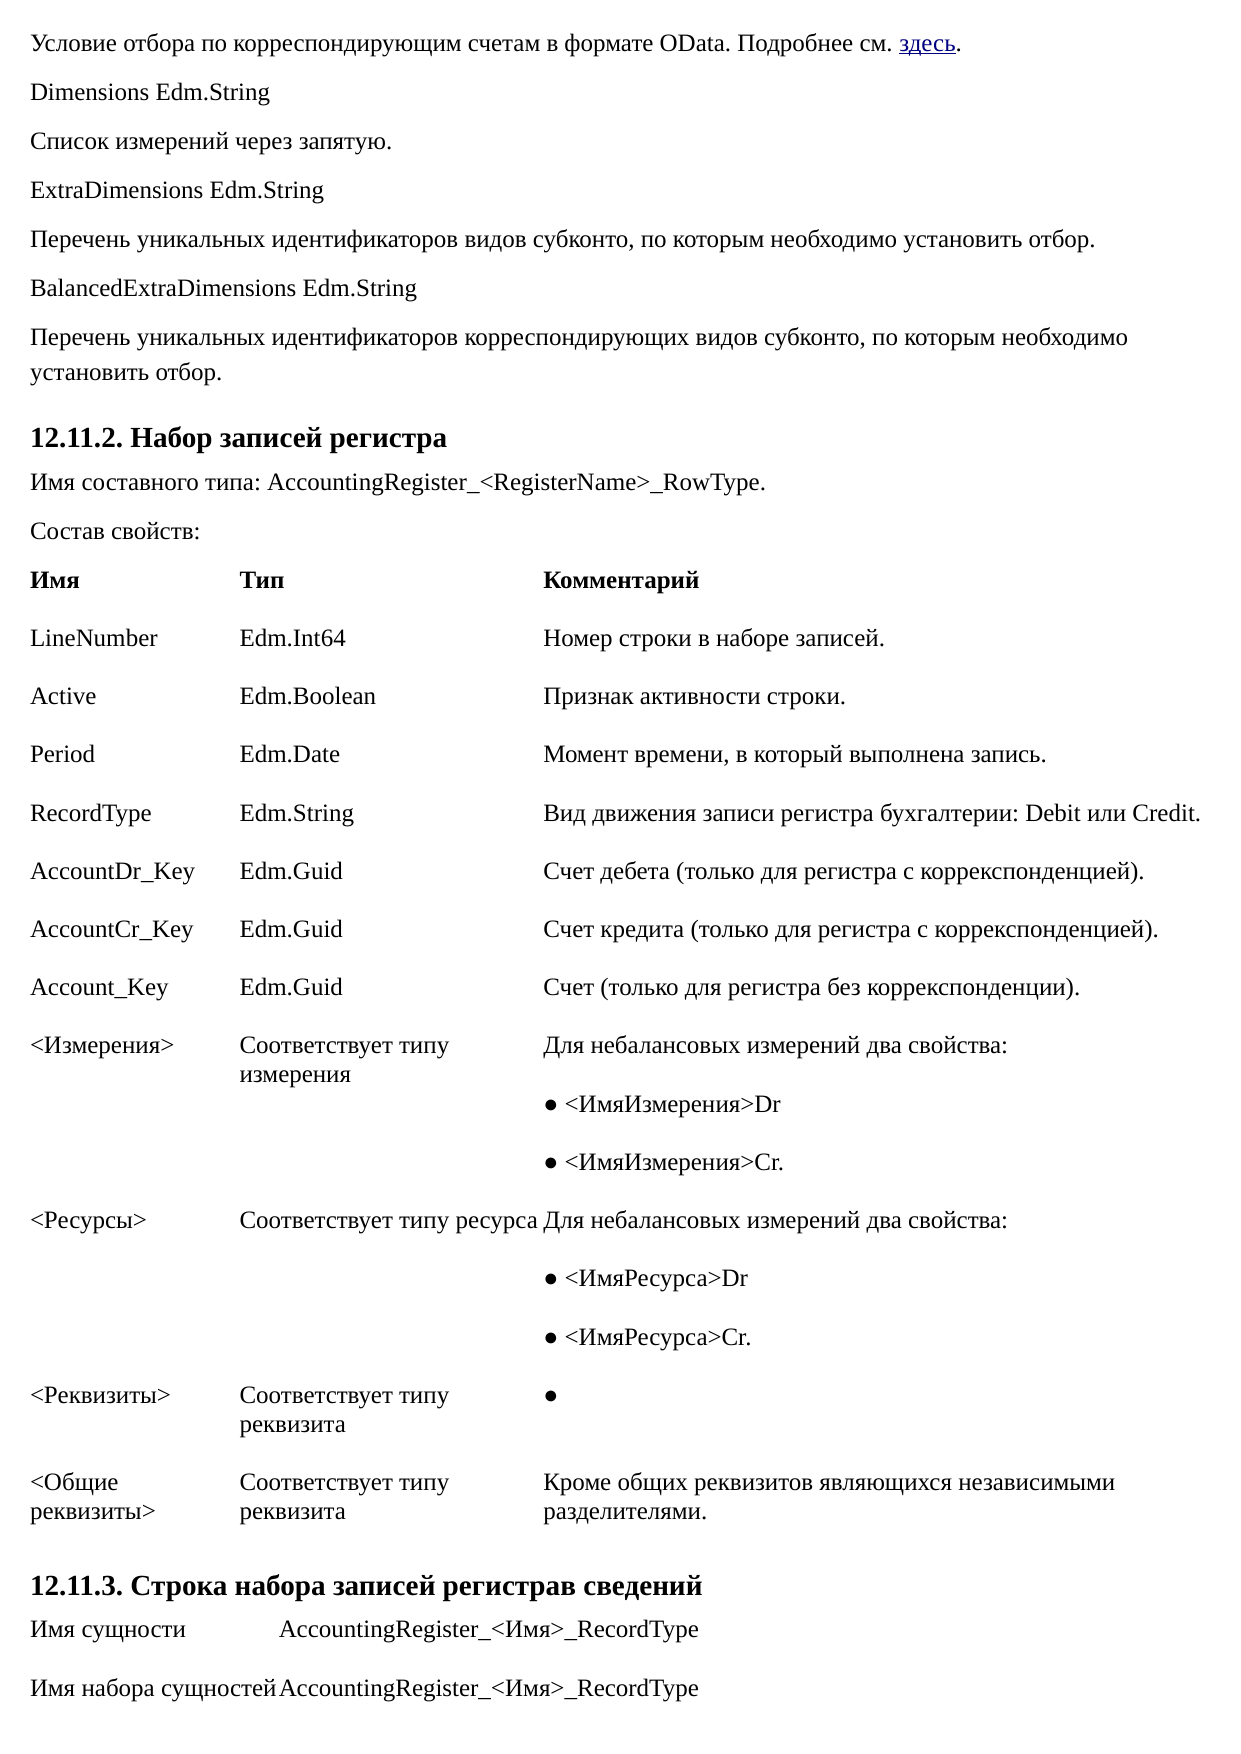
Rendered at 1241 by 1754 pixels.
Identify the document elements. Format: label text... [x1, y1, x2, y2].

table_cell Счет кредита (только для регистра с коррекспонденцией). [543, 914, 1211, 972]
table_cell LineNumber [30, 623, 239, 681]
table_cell Счет (только для регистра без коррекспонденции). [543, 973, 1211, 1031]
table_cell Кроме общих реквизитов являющихся независимыми разделителями. [543, 1467, 1211, 1554]
table_cell Вид движения записи регистра бухгалтерии: Debit или Credit. [543, 798, 1211, 856]
table_cell Счет дебета (только для регистра с коррекспонденцией). [543, 856, 1211, 914]
table_header Имя [30, 565, 239, 623]
table_cell Соответствует типу измерения [239, 1031, 543, 1205]
table_header Комментарий [543, 565, 1211, 623]
table_cell Edm.Guid [239, 973, 543, 1031]
table_cell Номер строки в наборе записей. [543, 623, 1211, 681]
table_cell AccountCr_Key [30, 914, 239, 972]
table_header Имя сущности [30, 1615, 278, 1673]
table_header AccountingRegister_<Имя>_RecordType [279, 1615, 700, 1673]
table_cell Для небалансовых измерений два свойства: ● <ИмяИзмерения>Dr ● <ИмяИзмерения>Cr. [543, 1031, 1211, 1205]
table_cell Edm.Guid [239, 856, 543, 914]
text Dimensions Edm.String [30, 77, 1211, 106]
text BalancedExtraDimensions Edm.String [30, 273, 1211, 302]
text ExtraDimensions Edm.String [30, 175, 1211, 204]
table_cell Соответствует типу ресурса [239, 1205, 543, 1380]
table_cell AccountingRegister_<Имя>_RecordType [279, 1673, 700, 1702]
table_cell AccountDr_Key [30, 856, 239, 914]
table_cell Account_Key [30, 973, 239, 1031]
table_cell Для небалансовых измерений два свойства: ● <ИмяРесурса>Dr ● <ИмяРесурса>Cr. [543, 1205, 1211, 1380]
table_cell Edm.Boolean [239, 681, 543, 739]
table_cell <Реквизиты> [30, 1380, 239, 1467]
text Состав свойств: [30, 516, 1211, 544]
table_cell RecordType [30, 798, 239, 856]
text Имя составного типа: AccountingRegister_<RegisterName>_RowType. [30, 467, 1211, 495]
table_header Тип [239, 565, 543, 623]
table_cell Active [30, 681, 239, 739]
table_cell Признак активности строки. [543, 681, 1211, 739]
text Перечень уникальных идентификаторов корреспондирующих видов субконто, по которым необходимо установить отбор. [30, 322, 1211, 386]
text Перечень уникальных идентификаторов видов субконто, по которым необходимо установить отбор. [30, 224, 1211, 253]
table_cell <Общие реквизиты> [30, 1467, 239, 1554]
table_cell Edm.Int64 [239, 623, 543, 681]
text Условие отбора по корреспондирующим счетам в формате OData. Подробнее см. здесь. [30, 28, 1211, 57]
subtitle 12.11.2. Набор записей регистра [30, 421, 1211, 454]
table_cell <Измерения> [30, 1031, 239, 1205]
table_cell Period [30, 740, 239, 798]
table_cell Edm.Date [239, 740, 543, 798]
table_cell Edm.String [239, 798, 543, 856]
table_cell ● [543, 1380, 1211, 1467]
table_cell <Ресурсы> [30, 1205, 239, 1380]
text Список измерений через запятую. [30, 126, 1211, 155]
table_cell Момент времени, в который выполнена запись. [543, 740, 1211, 798]
table_cell Соответствует типу реквизита [239, 1380, 543, 1467]
table_cell Соответствует типу реквизита [239, 1467, 543, 1554]
table_cell Имя набора сущностей [30, 1673, 278, 1702]
table_cell Edm.Guid [239, 914, 543, 972]
subtitle 12.11.3. Строка набора записей регистрав сведений [30, 1568, 1211, 1602]
